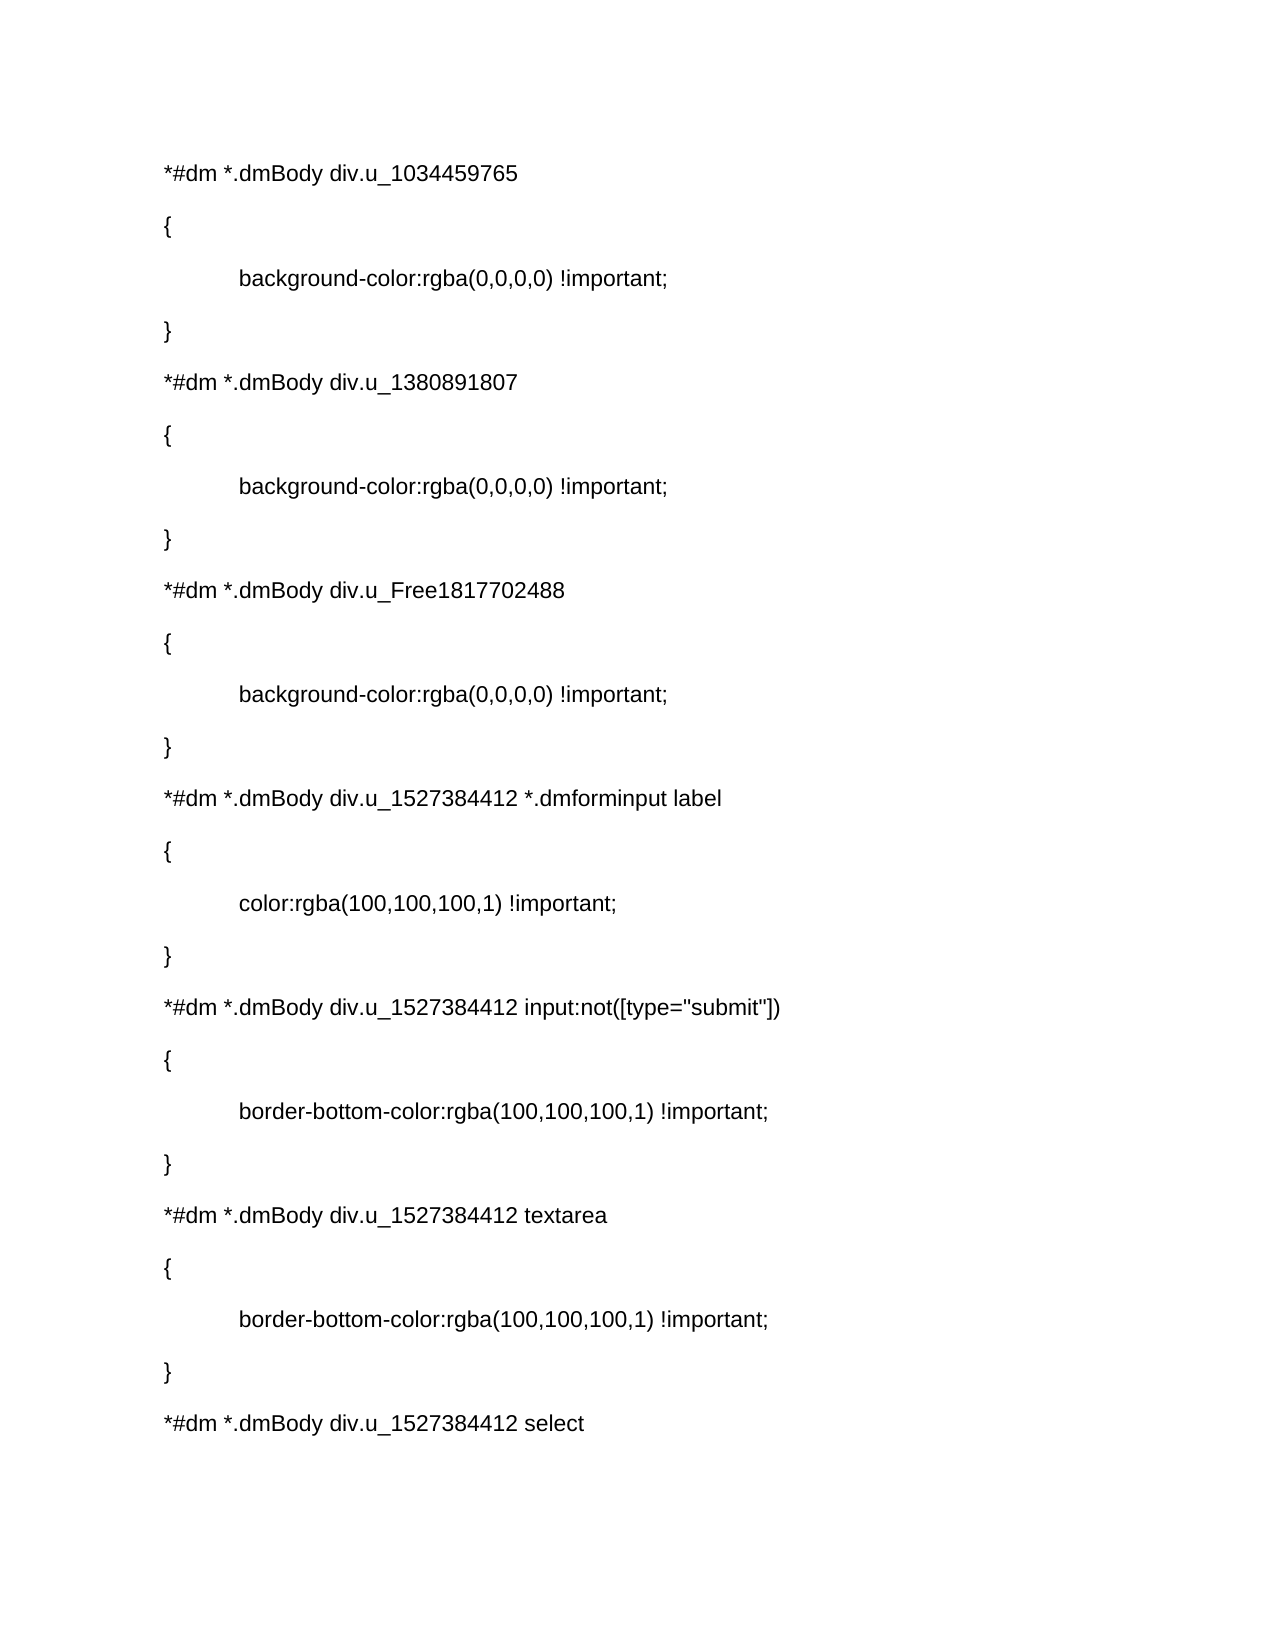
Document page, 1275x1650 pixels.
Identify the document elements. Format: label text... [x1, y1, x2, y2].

table_cell *#dm *.dmBody div.u_1527384412 input:not([type="submit"]) [153, 983, 1125, 1035]
table_cell *#dm *.dmBody div.u_1034459765 [153, 150, 1125, 202]
table_cell { [153, 202, 1125, 254]
table_cell background-color:rgba(0,0,0,0) !important; [153, 671, 1125, 723]
table_cell } [153, 1348, 1125, 1400]
table_cell } [153, 931, 1125, 983]
table_cell *#dm *.dmBody div.u_1527384412 select [153, 1400, 1125, 1452]
table_cell border-bottom-color:rgba(100,100,100,1) !important; [153, 1296, 1125, 1348]
table_cell { [153, 1035, 1125, 1087]
table_cell *#dm *.dmBody div.u_1527384412 *.dmforminput label [153, 775, 1125, 827]
table_cell background-color:rgba(0,0,0,0) !important; [153, 463, 1125, 514]
table_cell } [153, 1140, 1125, 1192]
table_cell border-bottom-color:rgba(100,100,100,1) !important; [153, 1088, 1125, 1139]
table_cell { [153, 410, 1125, 462]
table_cell *#dm *.dmBody div.u_Free1817702488 [153, 567, 1125, 619]
table_cell color:rgba(100,100,100,1) !important; [153, 879, 1125, 931]
table_cell { [153, 1244, 1125, 1296]
table_cell } [153, 515, 1125, 567]
table_cell } [153, 306, 1125, 358]
table_cell } [153, 723, 1125, 775]
table_cell { [153, 827, 1125, 879]
table_cell background-color:rgba(0,0,0,0) !important; [153, 254, 1125, 306]
table_cell *#dm *.dmBody div.u_1527384412 textarea [153, 1192, 1125, 1244]
table_cell { [153, 619, 1125, 671]
table_cell *#dm *.dmBody div.u_1380891807 [153, 358, 1125, 410]
